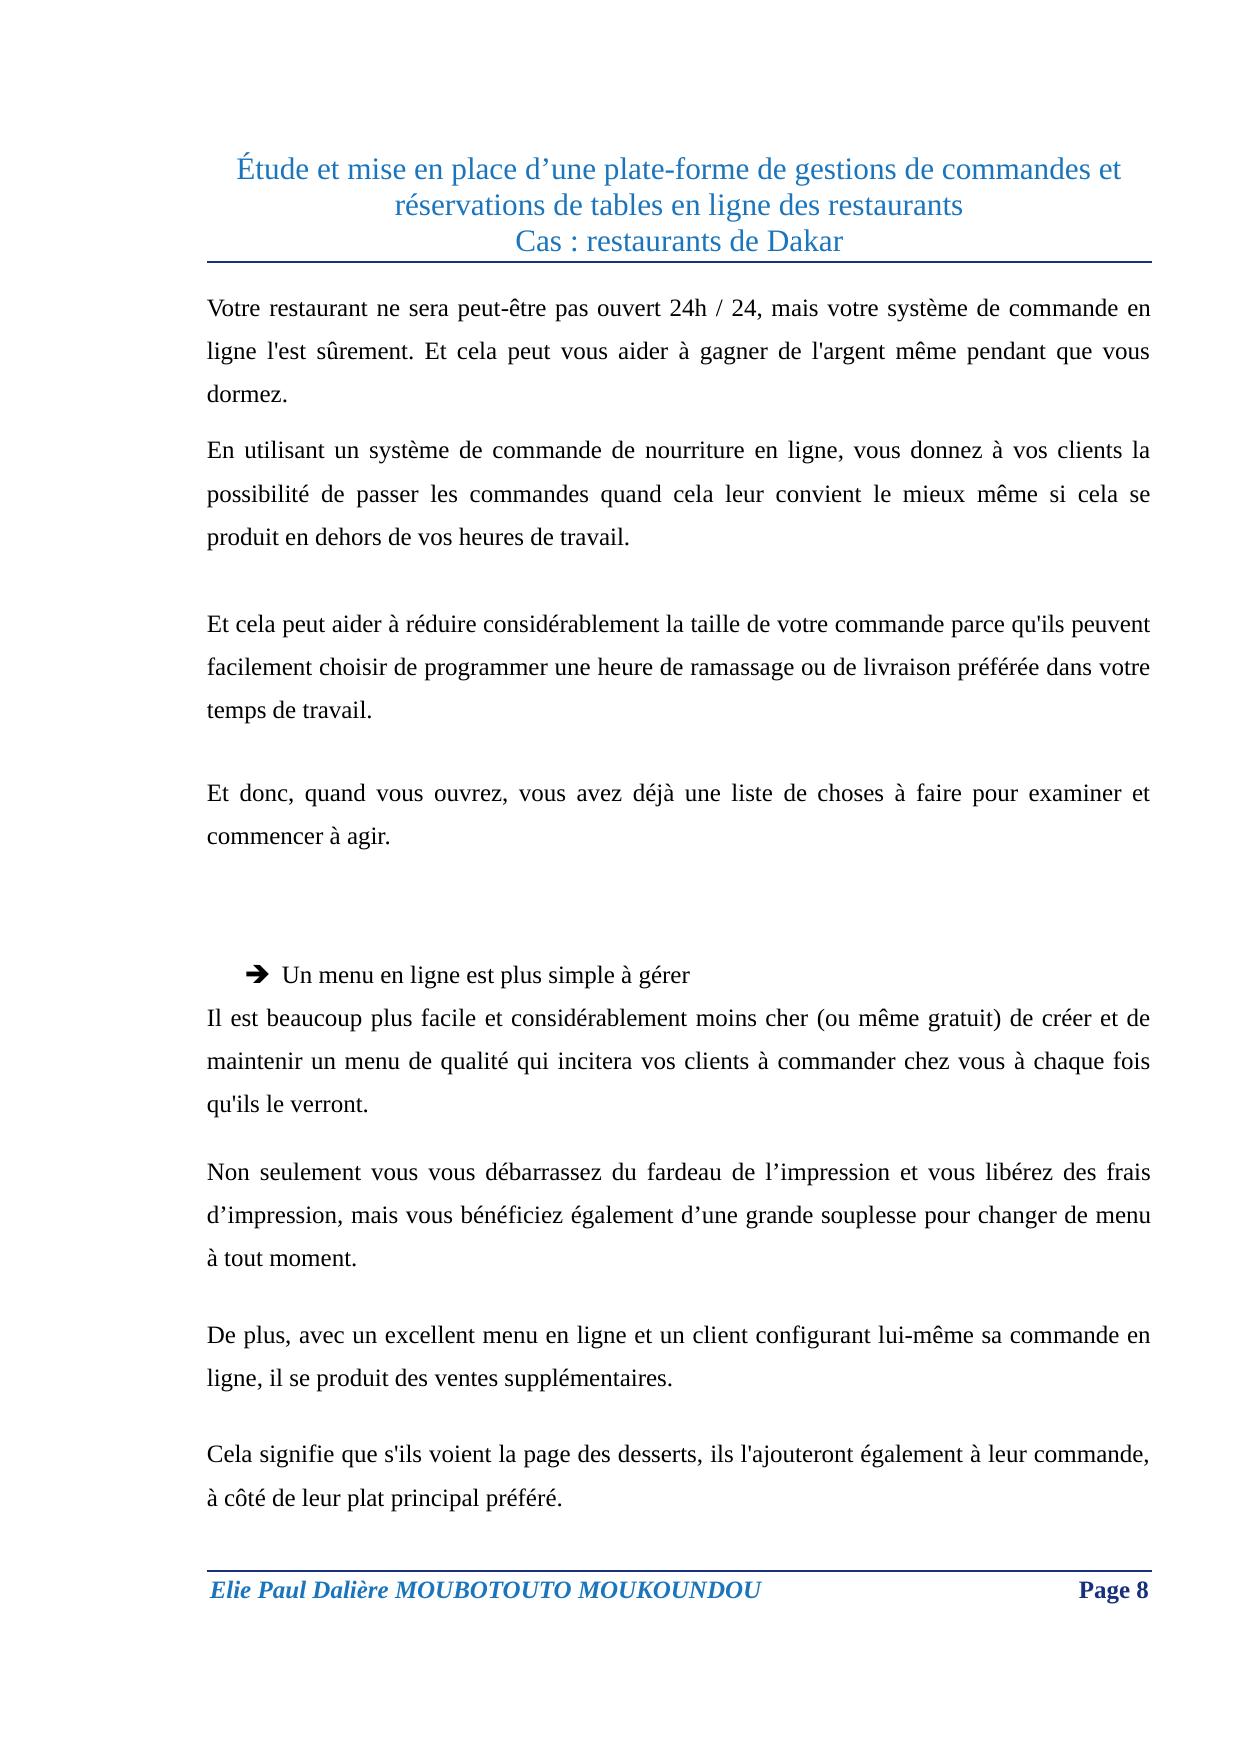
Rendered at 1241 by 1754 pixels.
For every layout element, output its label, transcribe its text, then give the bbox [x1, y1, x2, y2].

text Votre restaurant ne sera peut-être pas ouvert 24h / 24, mais votre système de commande en ligne l'est sûrement. Et cela peut vous aider à gagner de l'argent même pendant que vous dormez. [207, 293, 1152, 408]
text Non seulement vous vous débarrassez du fardeau de l’impression et vous libérez des frais d’impression, mais vous bénéficiez également d’une grande souplesse pour changer de menu à tout moment. [207, 1157, 1152, 1272]
text En utilisant un système de commande de nourriture en ligne, vous donnez à vos clients la possibilité de passer les commandes quand cela leur convient le mieux même si cela se produit en dehors de vos heures de travail. [207, 436, 1152, 551]
text Et cela peut aider à réduire considérablement la taille de votre commande parce qu'ils peuvent facilement choisir de programmer une heure de ramassage ou de livraison préférée dans votre temps de travail. [207, 609, 1152, 724]
text De plus, avec un excellent menu en ligne et un client configurant lui-même sa commande en ligne, il se produit des ventes supplémentaires. [207, 1320, 1152, 1392]
text Et donc, quand vous ouvrez, vous avez déjà une liste de choses à faire pour examiner et commencer à agir. [207, 778, 1152, 850]
list Un menu en ligne est plus simple à gérer [244, 960, 1152, 988]
text Cela signifie que s'ils voient la page des desserts, ils l'ajouteront également à leur commande, à côté de leur plat principal préféré. [207, 1439, 1152, 1511]
text Il est beaucoup plus facile et considérablement moins cher (ou même gratuit) de créer et de maintenir un menu de qualité qui incitera vos clients à commander chez vous à chaque fois qu'ils le verront. [207, 1003, 1152, 1118]
